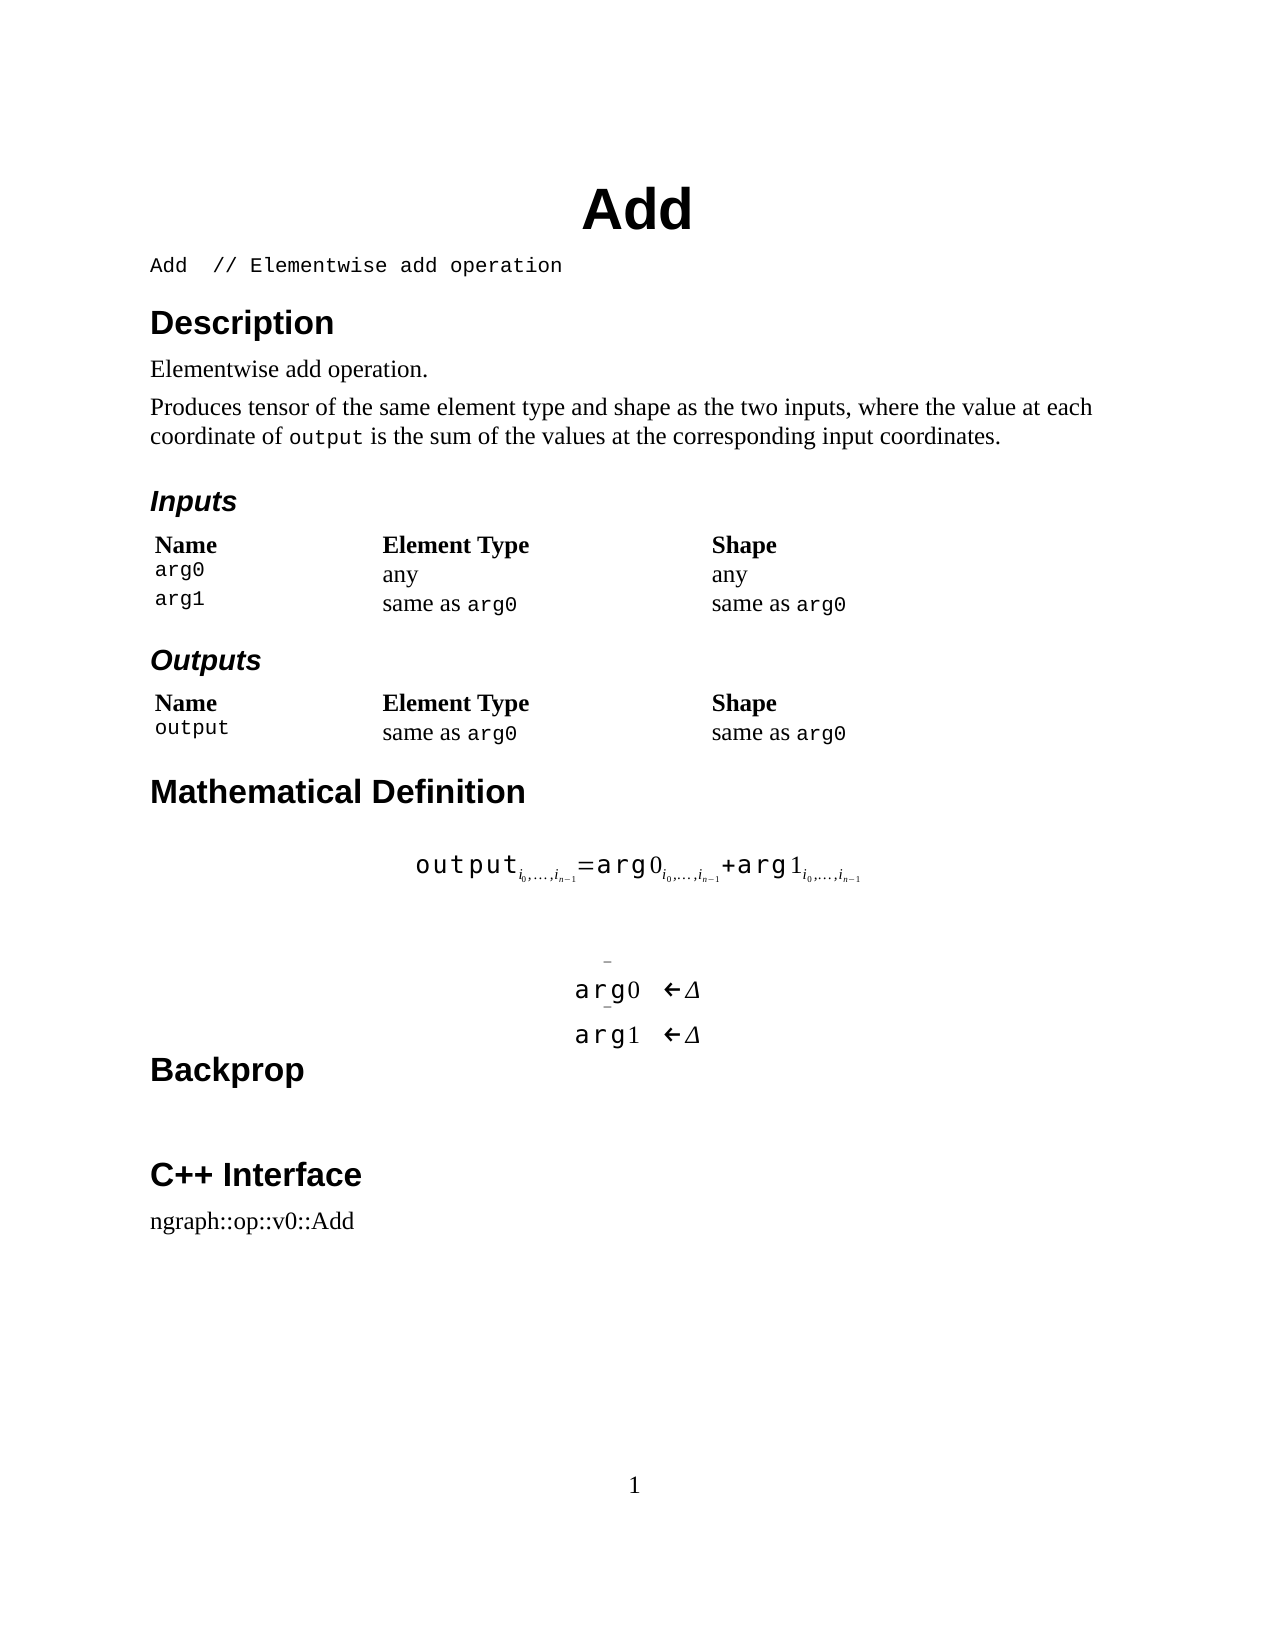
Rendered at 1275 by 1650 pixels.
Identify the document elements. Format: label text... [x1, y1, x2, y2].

table_cell arg1 [150, 588, 378, 617]
table_header Element Type [378, 530, 707, 559]
table_header Shape [707, 689, 1125, 717]
text Produces tensor of the same element type and shape as the two inputs, where the value at each coordinate of output is the sum of the values at the corresponding input coordinates. [150, 392, 1125, 450]
text Elementwise add operation. [150, 354, 1125, 383]
table_cell arg0 [150, 559, 378, 588]
table_cell same as arg0 [378, 588, 707, 617]
subtitle Backprop [150, 939, 1125, 1088]
table_cell same as arg0 [378, 717, 707, 747]
subtitle Inputs [150, 484, 1125, 518]
table_header Element Type [378, 689, 707, 717]
text Add // Elementwise add operation [150, 254, 1125, 278]
subtitle Outputs [150, 642, 1125, 676]
table_cell same as arg0 [707, 588, 1125, 617]
title Add [150, 175, 1125, 242]
subtitle Mathematical Definition [150, 772, 1125, 811]
text ngraph::op::v0::Add [150, 1206, 1125, 1234]
table_cell output [150, 717, 378, 747]
table_header Name [150, 689, 378, 717]
table_cell same as arg0 [707, 717, 1125, 747]
subtitle Description [150, 303, 1125, 342]
table_header Name [150, 530, 378, 559]
table_cell any [707, 559, 1125, 588]
subtitle C++ Interface [150, 1155, 1125, 1193]
table_header Shape [707, 530, 1125, 559]
table_cell any [378, 559, 707, 588]
